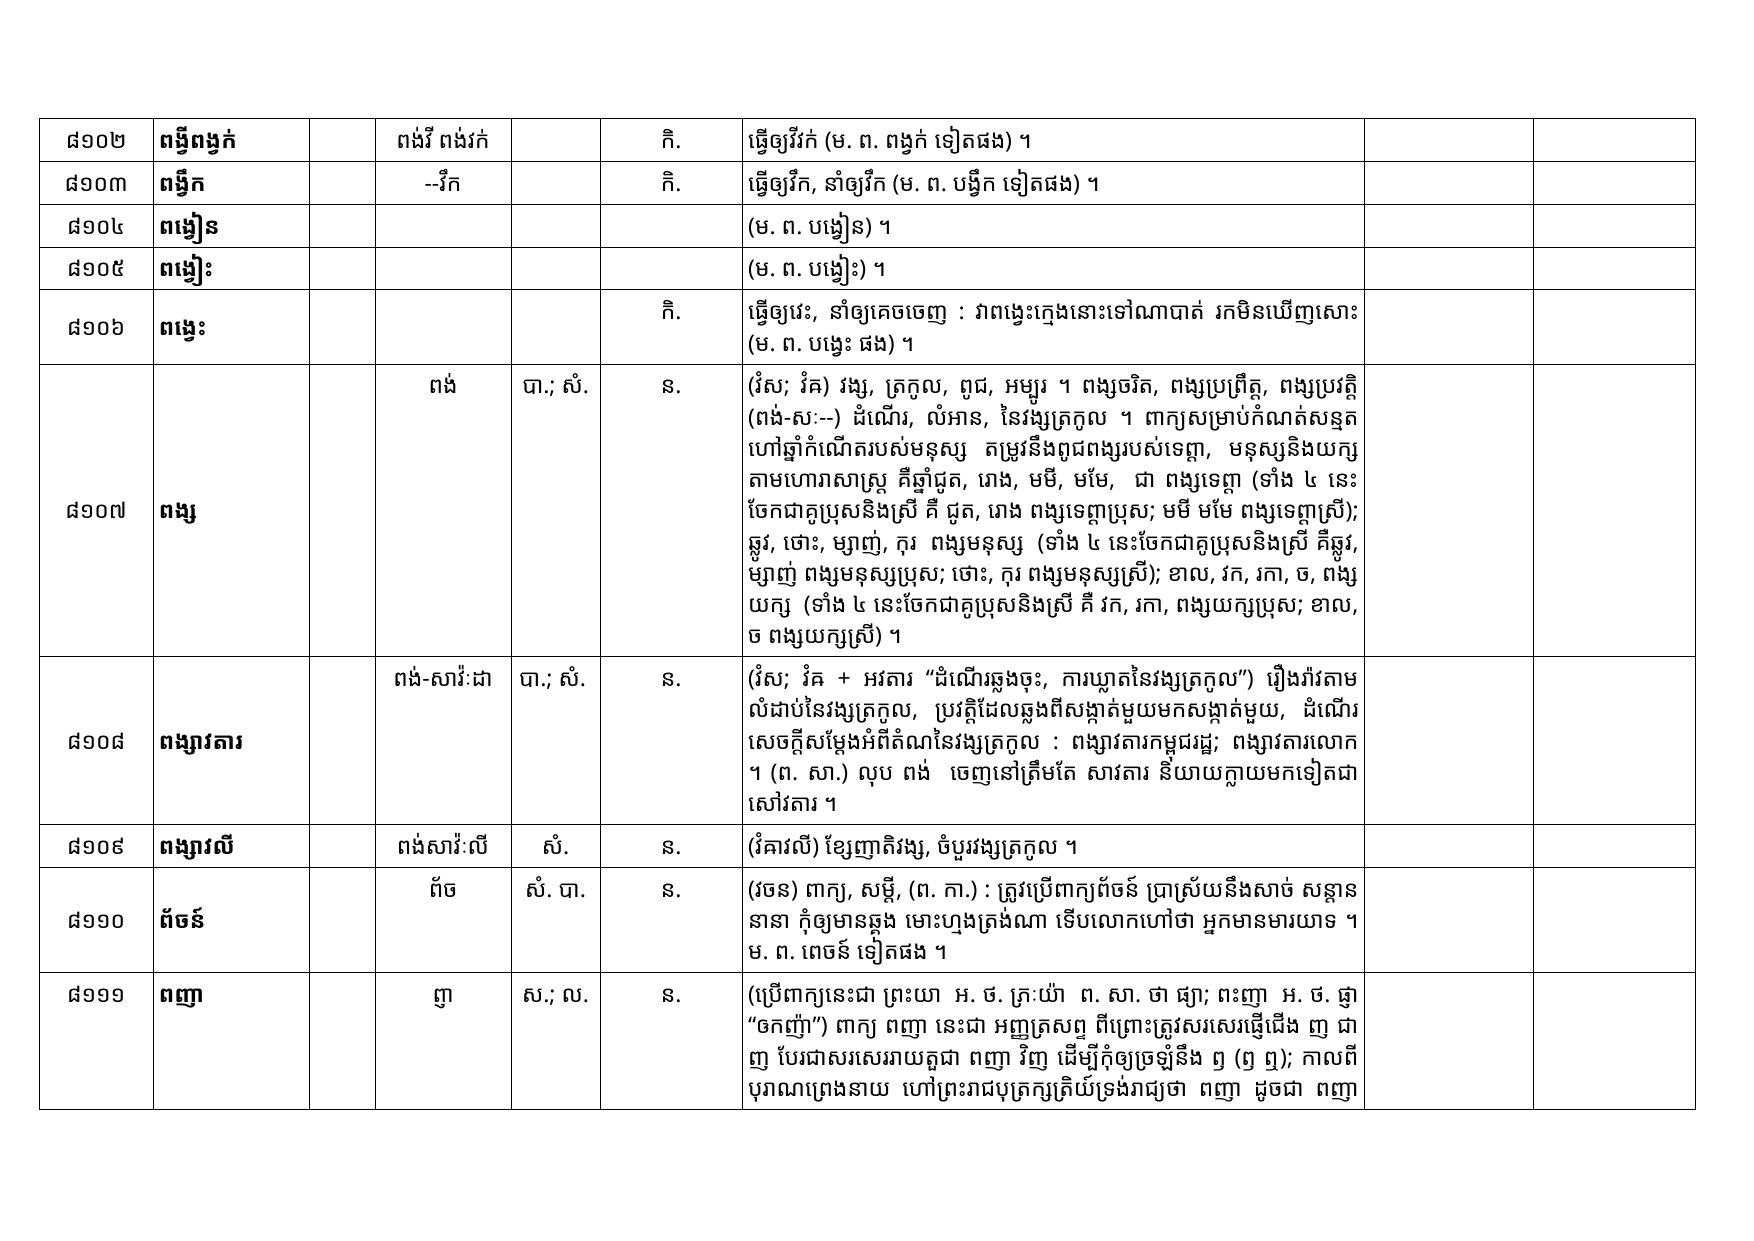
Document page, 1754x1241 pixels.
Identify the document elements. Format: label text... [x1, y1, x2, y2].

table_cell [376, 248, 511, 289]
table_cell [1534, 205, 1695, 247]
table_cell [1534, 119, 1695, 161]
table_cell [1365, 973, 1533, 1109]
table_cell [310, 973, 375, 1109]
table_cell [1365, 205, 1533, 247]
table_cell [1534, 248, 1695, 289]
table_cell [310, 290, 375, 363]
table_cell ពង់ [376, 365, 511, 656]
table_cell [601, 205, 742, 247]
table_cell [1365, 119, 1533, 161]
table_cell ធ្វើ​ឲ្យ​វឹក, នាំ​ឲ្យ​វឹក (ម. ព. បង្វឹក ទៀត​ផង) ។ [743, 162, 1364, 204]
table_cell ៨១០៣ [40, 162, 153, 204]
table_cell ព្ញា [376, 973, 511, 1109]
table_cell [601, 248, 742, 289]
table_cell ន. [601, 657, 742, 824]
table_cell ពង្វៀះ [154, 248, 309, 289]
table_cell កិ. [601, 290, 742, 363]
table_cell (ម. ព. បង្វៀះ) ។ [743, 248, 1364, 289]
table_cell ពង់វី ពង់វក់ [376, 119, 511, 161]
table_cell សំ. បា. [512, 868, 600, 972]
table_cell ពង្ស [154, 365, 309, 656]
table_cell [310, 868, 375, 972]
table_cell ពង្វីពង្វក់ [154, 119, 309, 161]
table_cell ន. [601, 365, 742, 656]
table_cell [376, 205, 511, 247]
table_cell [1534, 868, 1695, 972]
table_cell ៨១០២ [40, 119, 153, 161]
table_cell ៨១០៨ [40, 657, 153, 824]
table_cell ៨១០៩ [40, 825, 153, 867]
table_cell ស.; ល. [512, 973, 600, 1109]
table_cell [310, 825, 375, 867]
table_cell --វឹក [376, 162, 511, 204]
table_cell [310, 119, 375, 161]
table_cell [1534, 657, 1695, 824]
table_cell ព័ច [376, 868, 511, 972]
table_cell ពង្វៀន [154, 205, 309, 247]
table_cell ៨១១០ [40, 868, 153, 972]
table_cell ពង់សាវ៉ៈលី [376, 825, 511, 867]
table_cell [1534, 825, 1695, 867]
table_cell សំ. [512, 825, 600, 867]
table_cell [512, 205, 600, 247]
table_cell [512, 162, 600, 204]
table_cell ន. [601, 868, 742, 972]
table_cell ពញា [154, 973, 309, 1109]
table_cell [512, 119, 600, 161]
table_cell (វំស; វំឝ + អវតារ “ដំណើរ​ឆ្លង​ចុះ, ការ​ឃ្លាត​នៃ​វង្ស​ត្រកូល”) រឿងរ៉ាវ​តាម​លំដាប់​នៃ​វង្ស​ត្រកូល, ប្រវត្តិ​ដែល​ឆ្លង​ពី​សង្កាត់​មួយ​មក​សង្កាត់​មួយ, ដំណើរ​សេចក្ដី​សម្ដែង​អំពី​តំណ​នៃ​វង្ស​ត្រកូល : ពង្សាវតារ​កម្ពុជ​រដ្ឋ; ពង្សាវតារ​លោក ។ (ព. សា.) លុប ពង់ ចេញ​នៅ​ត្រឹមតែ សាវតារ និយាយ​ក្លាយ​មក​ទៀត​ជា សៅវតារ ។ [743, 657, 1364, 824]
table_cell ន. [601, 973, 742, 1109]
table_cell [1534, 365, 1695, 656]
table_cell [512, 290, 600, 363]
table_cell (វំស; វំឝ) វង្ស, ត្រកូល, ពូជ, អម្បូរ ។ ពង្ស​ចរិត, ពង្ស​ប្រព្រឹត្ត, ពង្ស​ប្រវត្តិ (ពង់-សៈ--) ដំណើរ, លំអាន, នៃ​វង្ស​ត្រកូល ។ ពាក្យ​សម្រាប់​កំណត់​សន្មត​ហៅ​ឆ្នាំ​កំណើត​របស់​មនុស្ស តម្រូវ​នឹង​ពូជ​ពង្ស​របស់​ទេព្ដា, មនុស្ស​និង​យក្ស តាម​ហោរា​សាស្ត្រ គឺ​ឆ្នាំ​ជូត, រោង, មមី, មមែ, ជា ពង្ស​ទេព្ដា (ទាំង ៤ នេះ ចែក​ជា​គូ​ប្រុស​និង​ស្រី គឺ ជូត, រោង ពង្ស​ទេព្ដា​ប្រុស; មមី មមែ ពង្ស​ទេព្ដា​ស្រី); ឆ្លូវ, ថោះ, ម្សាញ់, កុរ ពង្ស​មនុស្ស (ទាំង ៤ នេះ​ចែក​ជា​គូ​ប្រុស​និង​ស្រី គឺ​ឆ្លូវ, ម្សាញ់ ពង្ស​មនុស្ស​ប្រុស; ថោះ, កុរ ពង្ស​មនុស្ស​ស្រី); ខាល, វក, រកា, ច, ពង្ស​យក្ស (ទាំង ៤ នេះ​ចែក​ជា​គូ​ប្រុស​និង​ស្រី គឺ វក, រកា, ពង្ស​យក្ស​ប្រុស; ខាល, ច ពង្ស​យក្ស​ស្រី) ។ [743, 365, 1364, 656]
table_cell [310, 657, 375, 824]
table_cell [1534, 290, 1695, 363]
table_cell [1365, 365, 1533, 656]
table_cell [1534, 162, 1695, 204]
table_cell [310, 365, 375, 656]
table_cell ៨១១១ [40, 973, 153, 1109]
table_cell ៨១០៥ [40, 248, 153, 289]
table_cell ធ្វើ​ឲ្យ​វេះ, នាំ​ឲ្យ​​គេច​ចេញ : វា​ពង្វេះ​ក្មេង​នោះ​ទៅ​ណា​បាត់ រក​មិន​ឃើញ​សោះ (ម. ព. បង្វេះ ផង) ។ [743, 290, 1364, 363]
table_cell ពង្វេះ [154, 290, 309, 363]
table_cell ន. [601, 825, 742, 867]
table_cell [376, 290, 511, 363]
table_cell [310, 162, 375, 204]
table_cell (វចន) ពាក្យ, សម្ដី, (ព. កា.) : ត្រូវ​ប្រើ​ពាក្យ​ព័ចន៍ ប្រាស្រ័យ​នឹង​សាច់ សន្ដាន​នានា កុំ​ឲ្យ​មាន​ឆ្គង មោះហ្មង​ត្រង់​ណា ទើប​លោក​ហៅ​ថា អ្នក​មាន​មារយាទ ។ ម. ព. ពេចន៍ ទៀត​ផង ។ [743, 868, 1364, 972]
table_cell បា.; សំ. [512, 365, 600, 656]
table_cell (ម. ព. បង្វៀន) ។ [743, 205, 1364, 247]
table_cell ៨១០៦ [40, 290, 153, 363]
table_cell [1365, 290, 1533, 363]
table_cell [310, 205, 375, 247]
table_cell (វំឝាវលី) ខ្សែ​ញាតិ​វង្ស, ចំបួរ​វង្ស​ត្រកូល ។ [743, 825, 1364, 867]
table_cell [1534, 973, 1695, 1109]
table_cell បា.; សំ. [512, 657, 600, 824]
table_cell ពង់-សាវ៉ៈដា [376, 657, 511, 824]
table_cell កិ. [601, 162, 742, 204]
table_cell [1365, 825, 1533, 867]
table_cell ធ្វើ​ឲ្យ​វីវក់ (ម. ព. ពង្វក់ ទៀត​ផង) ។ [743, 119, 1364, 161]
table_cell [1365, 657, 1533, 824]
table_cell [512, 248, 600, 289]
table_cell [310, 248, 375, 289]
table_cell ព័ចន៍ [154, 868, 309, 972]
table_cell [1365, 162, 1533, 204]
table_cell [1365, 868, 1533, 972]
table_cell ៨១០៧ [40, 365, 153, 656]
table_cell កិ. [601, 119, 742, 161]
table_cell (ប្រើ​ពាក្យ​នេះ​ជា ព្រះយា អ. ថ. ភ្រៈយ៉ា ព. សា. ថា ផ្យា; ពះញា អ. ថ. ផ្ញា “ឲកញ៉ា”) ពាក្យ ពញា នេះ​ជា អញ្ញត្រ​សព្ទ ពី​ព្រោះ​ត្រូវ​សរសេរ​ផ្ញើ​ជើង ញ ជា ញ បែរ​ជា​សរសេរ​រាយ​តួ​ជា ពញា វិញ ដើម្បី​កុំ​ឲ្យ​ច្រឡំ​នឹង ឭ (ឭ ឮ); កាល​ពី​បុរាណ​ព្រេង​នាយ ហៅ​ព្រះ​រាជ​បុត្រ​ក្សត្រិយ៍​ទ្រង់​រាជ្យ​ថា ពញា ដូច​ជា ពញា​យ៉ាត, ពញា​តូ ជាដើម, លុះ​ចំណេរ​កាល​ត​មក, លែង​ហៅ ពញា បែរ​ជា​ហៅ អង្គ វិញ ដូច​ជា អង្គ​អិម, អង្គ​អេង, អង្គ​តន់, អង្គ​ដួង ជាដើម, ចំណេរ​កាល​ត​ពី​នោះ​មក ប្រែ​ហៅ​ថា ព្រះ​អង្គ​ម្ចាស់ វិញ ដរាប​ដល់​មក​សម័យ​បច្ចុប្បន្ន​នេះ ។ ក្នុង​សម័យ​បន្ទាប់​ពី​ប្រែ​ ពញា ជា អង្គ វិញ​នោះ ព្រះ​មហា​ក្សត្រិយ៍​ទ្រង់​យក​ពាក្យ ពញា នេះ​មក​ប្រើ​ជា​ឋានន្តរ​នៃ​មន្ត្រី​ថ្នាក់​ខ្ពស់​វិញ ប្រើ​ជា ៣ ថ្នាក់​គឺ ពញា, ចៅ​ពញា, សម្ដេច​ចៅ​ពញា; លុះ​ចំណេរ​កាល​ត​ពី​នោះ​មក​ទៀត ប្រើ​ពាក្យ ឲកញ៉ា, អ្នក​ឲកញ៉ា, លោក​អ្នក​ឲកញ៉ា ជា​ជំនួស​ពាក្យ ពញា វិញ ដរាប​មក​ដល់​សព្វ​ថ្ងៃ​នេះ; ឯ​ពាក្យ ពញា បែរ​ប្រើ​ជា​ឋានន្តរ មេ​ឃុំ វិញ​ថា ពញា​រក្សា​ភិបាល​ឃុំ...; មក​ដល់​សម័យ​រាជការ​សង្គម​រាស្ត្រ​និយម​ព្រះ​ពុទ្ធ​សាសនា​ឯករាជ​អព្យាក្រឹត ផ្លាស់​ពាក្យ មេ​ឃុំ ជា នាយ​សង្កាត់ វិញ​ថា នាយ​សង្កាត់...; ទាំង​ពាក្យ ឃុំ ក៏​ហៅ​ថា សង្កាត់ ដែរ ហៅ​ថា សង្កាត់​នេះ សង្កាត់​នោះ តាម​ឈ្មោះ​សង្កាត់​នានា​ក្នុង​ព្រះ​រាជាណាចក្រ​កម្ពុជា​ទាំងមូល, ឯ​ក្នុង​ព្រះ​រាជ​ធានី​ភ្នំពេញ​ហៅ​សង្កាត់​តាម​លំដាប់​លេខ​រៀង​ថា សង្កាត់​លេខ ១; សង្កាត់​លេខ ២; សង្កាត់​លេខ ៣ ។ល។ (នេះ​ជា​ប្រវត្តិ​នៃ​ពាក្យ ពញា) ។ [743, 973, 1364, 1109]
table_cell ពង្វឹក [154, 162, 309, 204]
table_cell [1365, 248, 1533, 289]
table_cell ពង្សាវលី [154, 825, 309, 867]
table_cell ពង្សាវតារ [154, 657, 309, 824]
table_cell ៨១០៤ [40, 205, 153, 247]
